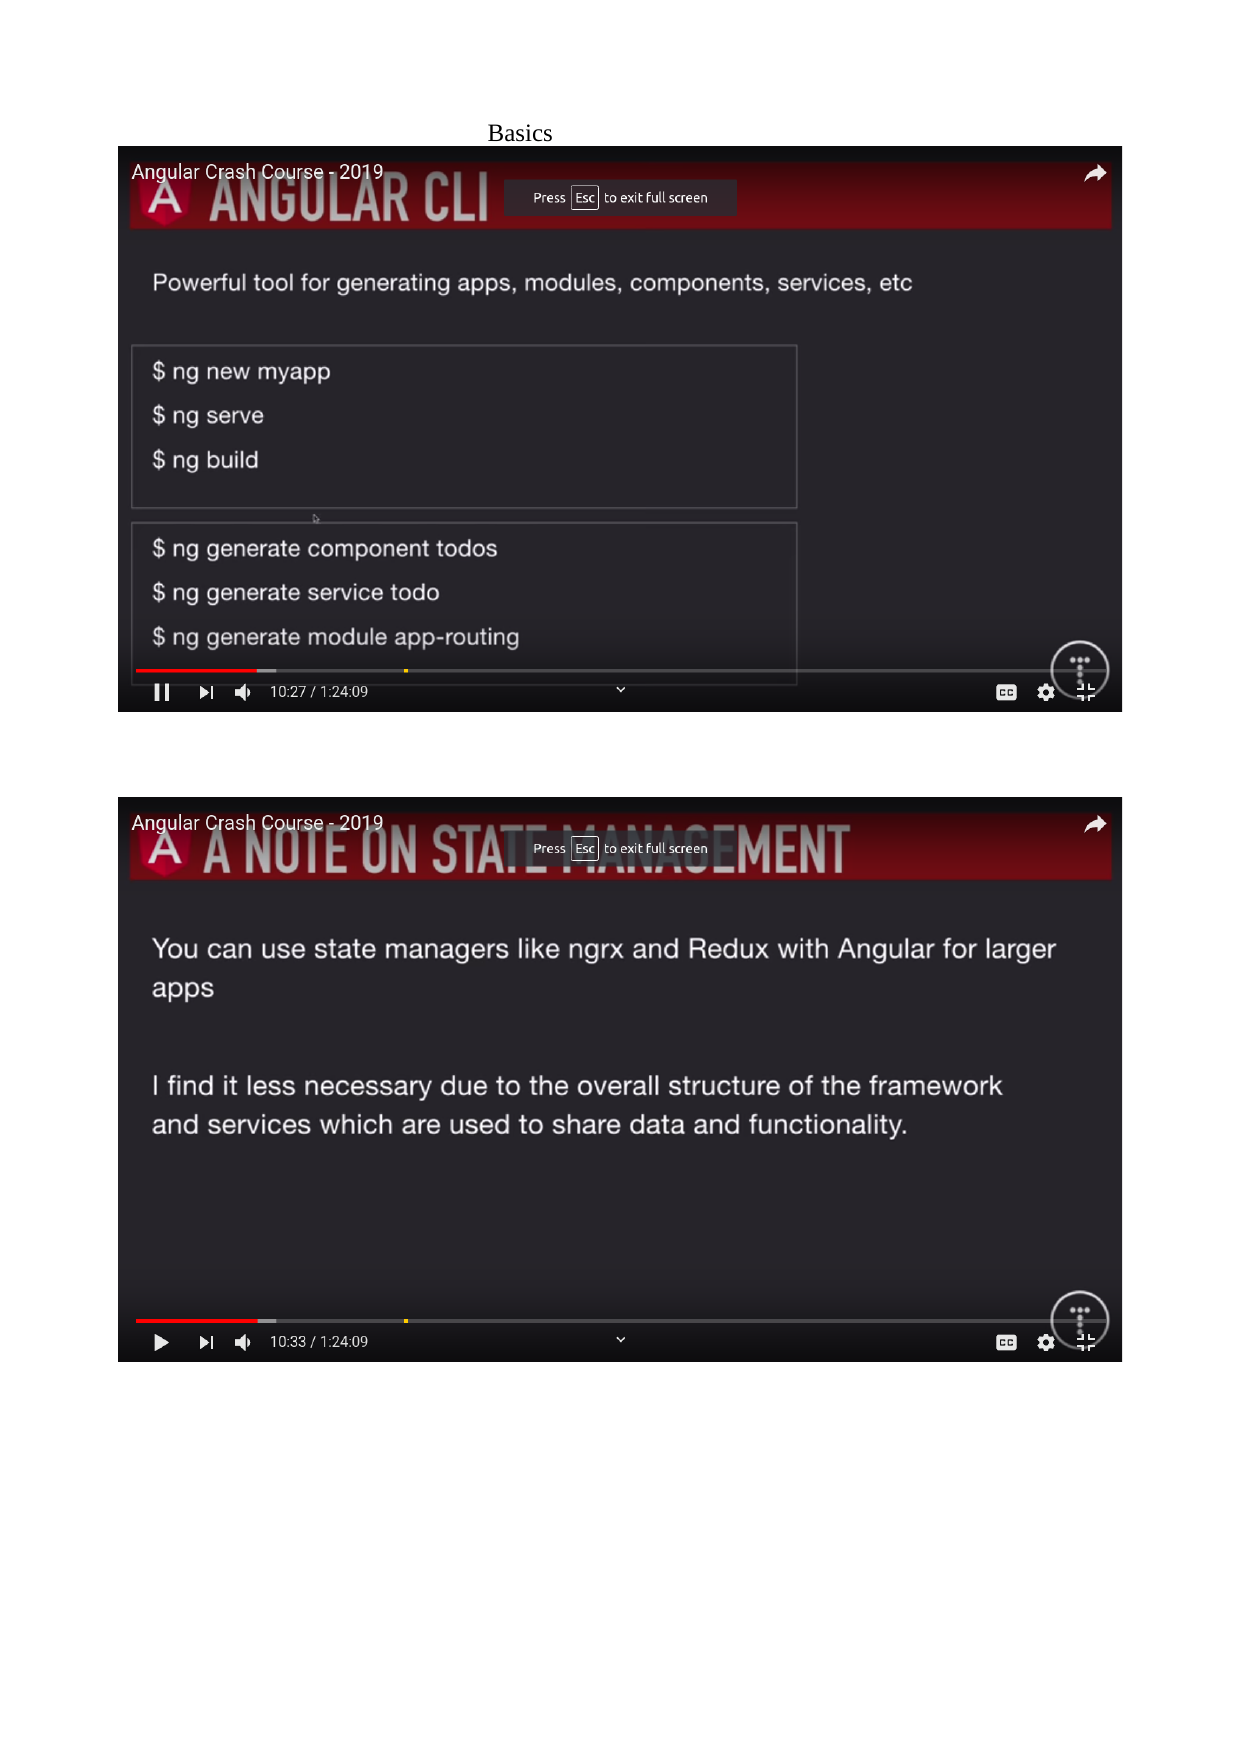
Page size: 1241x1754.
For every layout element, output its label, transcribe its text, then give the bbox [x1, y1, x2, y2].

picture [118, 146, 1123, 712]
picture [118, 797, 1123, 1362]
text Basics [118, 118, 1122, 146]
